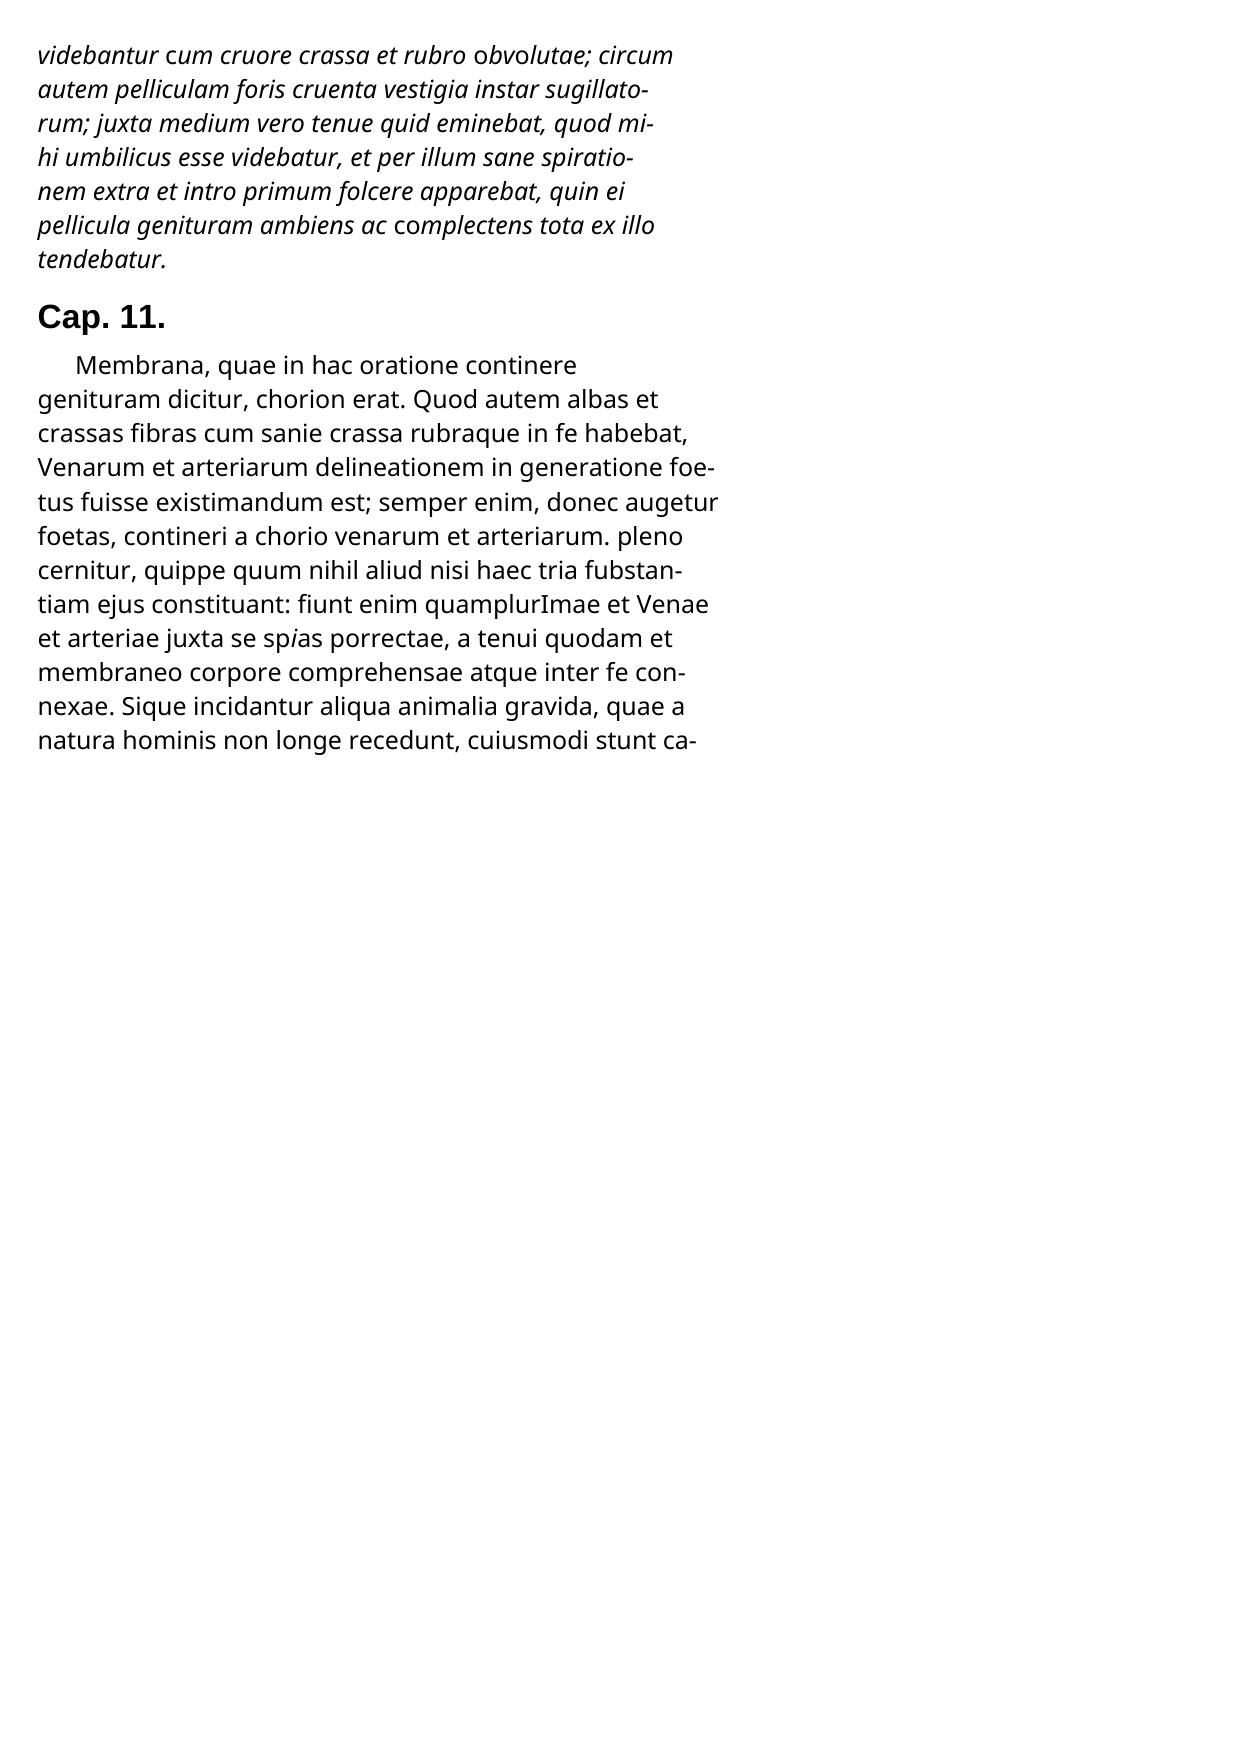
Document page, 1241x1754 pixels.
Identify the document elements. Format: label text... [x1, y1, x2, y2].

text Membrana, quae in hac oratione continere genituram dicitur, chorion erat. Quod autem albas et crassas fibras cum sanie crassa rubraque in fe habebat, Venarum et arteriarum delineationem in generatione foe- tus fuisse existimandum est; semper enim, donec augetur foetas, contineri a chorio venarum et arteriarum. pleno cernitur, quippe quum nihil aliud nisi haec tria fubstan- tiam ejus constituant: fiunt enim quamplurImae et Venae et arteriae juxta se spias porrectae, a tenui quodam et membraneo corpore comprehensae atque inter fe con- nexae. Sique incidantur aliqua animalia gravida, quae a natura hominis non longe recedunt, cuiusmodi stunt ca- [37, 348, 1203, 757]
subtitle Cap. 11. [37, 297, 1203, 335]
text videbantur cum cruore crassa et rubro obvolutae; circum autem pelliculam foris cruenta vestigia instar sugillato- rum; juxta medium vero tenue quid eminebat, quod mi- hi umbilicus esse videbatur, et per illum sane spiratio- nem extra et intro primum folcere apparebat, quin ei pellicula genituram ambiens ac complectens tota ex illo tendebatur. [37, 37, 1203, 276]
